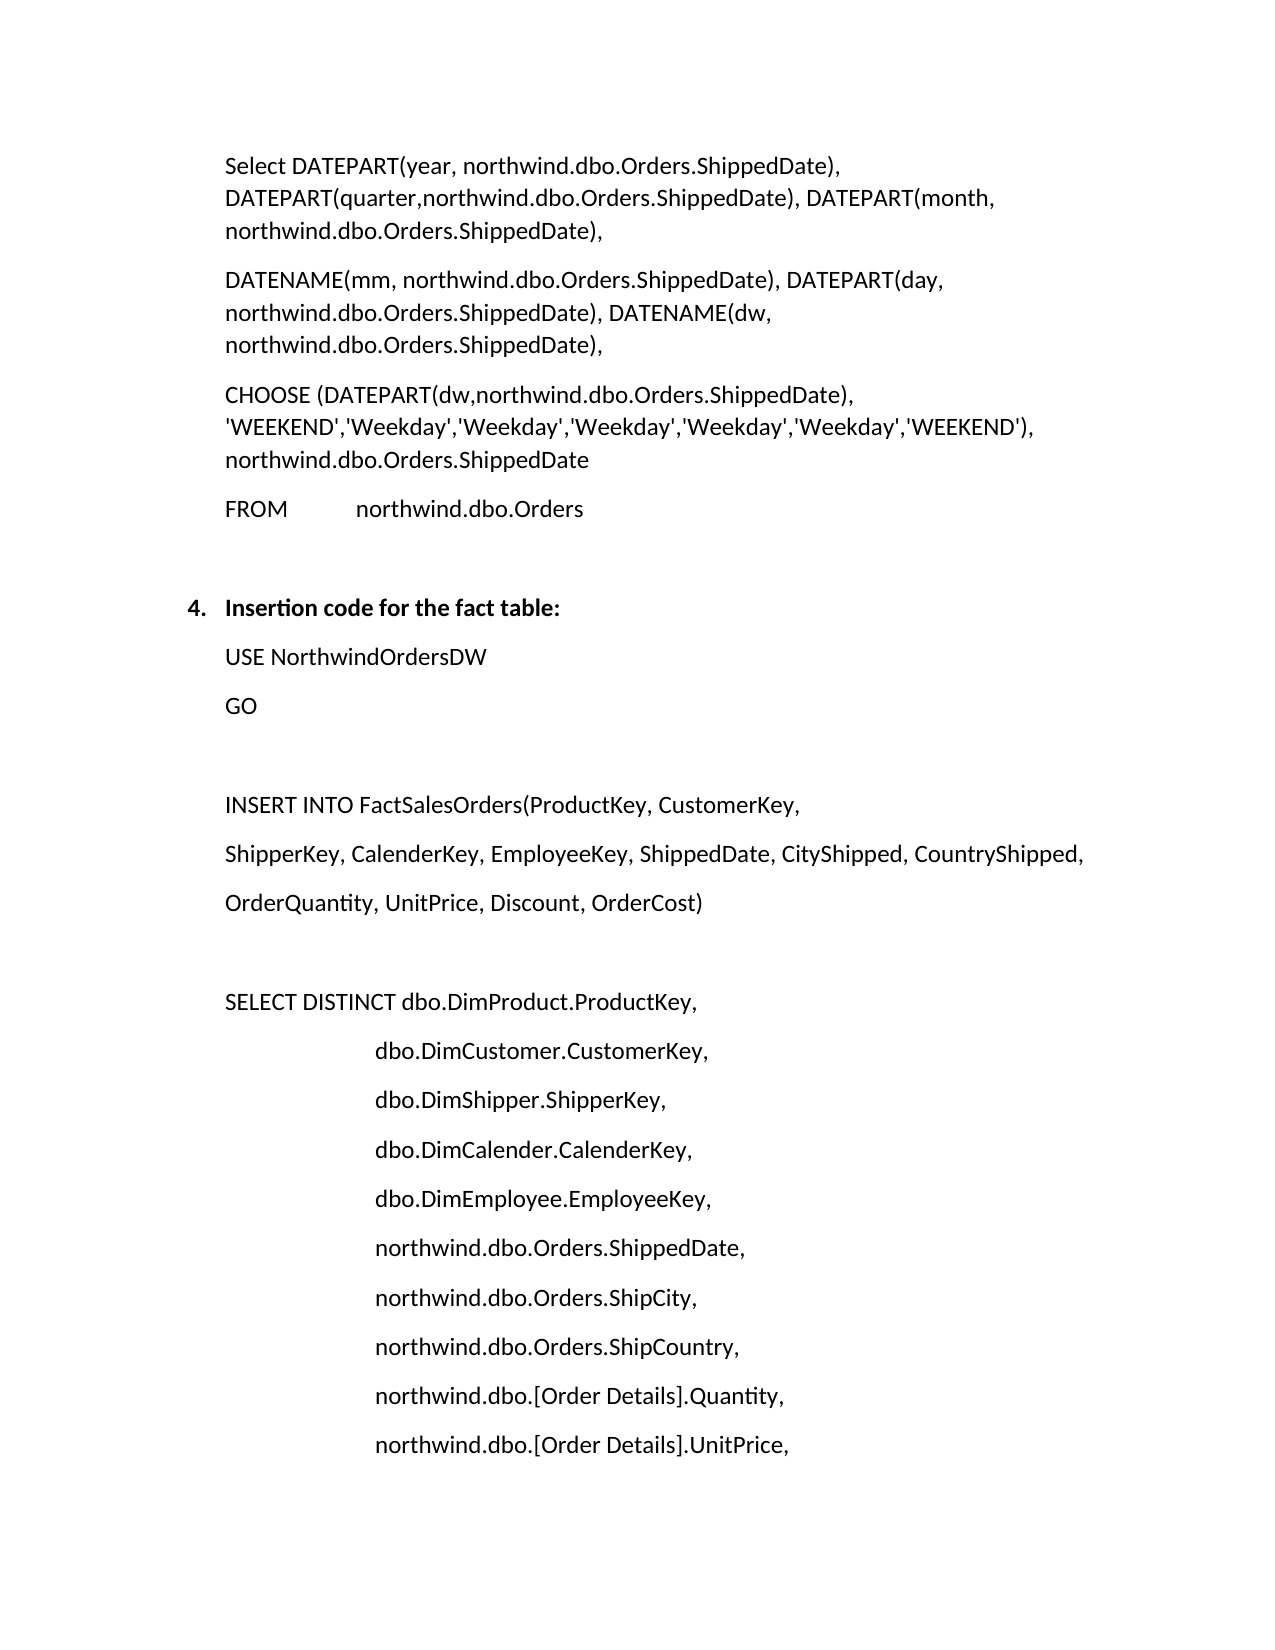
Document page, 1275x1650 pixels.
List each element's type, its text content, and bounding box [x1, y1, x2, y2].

list GO [225, 691, 1125, 721]
list Insertion code for the fact table: [187, 592, 1125, 622]
list INSERT INTO FactSalesOrders(ProductKey, CustomerKey, [225, 789, 1125, 819]
list OrderQuantity, UnitPrice, Discount, OrderCost) [225, 888, 1125, 918]
list USE NorthwindOrdersDW [225, 641, 1125, 672]
list dbo.DimCustomer.CustomerKey, [225, 1035, 1125, 1066]
list dbo.DimCalender.CalenderKey, [225, 1134, 1125, 1164]
list ShipperKey, CalenderKey, EmployeeKey, ShippedDate, CityShipped, CountryShipped, [225, 838, 1125, 869]
list northwind.dbo.Orders.ShipCity, [225, 1282, 1125, 1312]
list northwind.dbo.[Order Details].Quantity, [225, 1380, 1125, 1411]
list DATENAME(mm, northwind.dbo.Orders.ShippedDate), DATEPART(day, northwind.dbo.Orders.ShippedDate), DATENAME(dw, northwind.dbo.Orders.ShippedDate), [225, 264, 1125, 360]
list northwind.dbo.[Order Details].UnitPrice, [225, 1429, 1125, 1460]
list Select DATEPART(year, northwind.dbo.Orders.ShippedDate), DATEPART(quarter,northwind.dbo.Orders.ShippedDate), DATEPART(month, northwind.dbo.Orders.ShippedDate), [225, 150, 1125, 246]
list northwind.dbo.Orders.ShipCountry, [225, 1331, 1125, 1362]
list dbo.DimShipper.ShipperKey, [225, 1085, 1125, 1115]
list FROM northwind.dbo.Orders [225, 493, 1125, 524]
list dbo.DimEmployee.EmployeeKey, [225, 1183, 1125, 1214]
list CHOOSE (DATEPART(dw,northwind.dbo.Orders.ShippedDate), 'WEEKEND','Weekday','Weekday','Weekday','Weekday','Weekday','WEEKEND'), northwind.dbo.Orders.ShippedDate [225, 379, 1125, 475]
list SELECT DISTINCT dbo.DimProduct.ProductKey, [225, 986, 1125, 1017]
list northwind.dbo.Orders.ShippedDate, [225, 1232, 1125, 1263]
